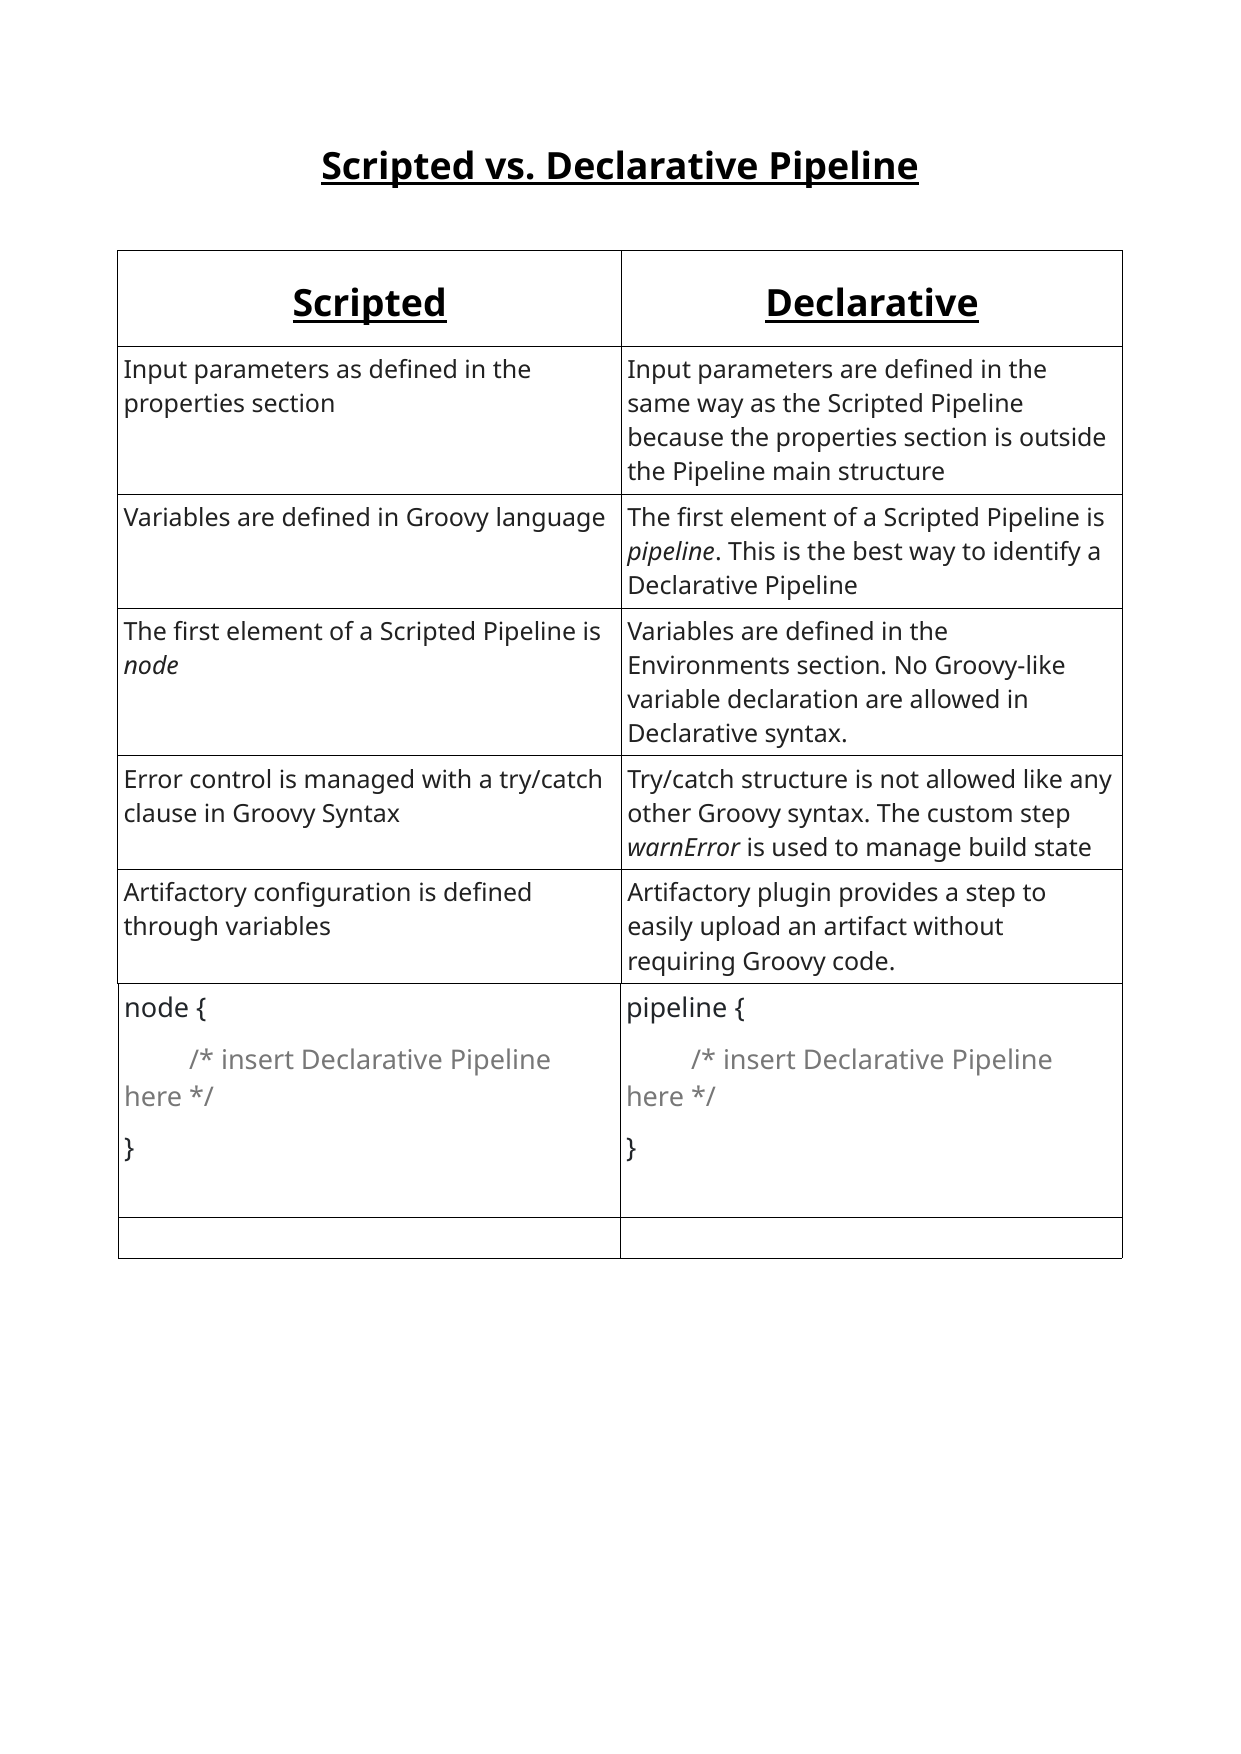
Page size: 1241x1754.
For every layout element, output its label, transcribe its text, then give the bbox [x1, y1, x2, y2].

table_cell Artifactory plugin provides a step to easily upload an artifact without requiring Groovy code. [622, 870, 1122, 983]
table_header node { /* insert Declarative Pipeline here */ } [119, 984, 620, 1217]
table_cell [119, 1218, 620, 1257]
table_header Scripted [118, 251, 621, 346]
subtitle Scripted vs. Declarative Pipeline [118, 139, 1122, 190]
table_cell Variables are defined in the Environments section. No Groovy-like variable declaration are allowed in Declarative syntax. [622, 609, 1122, 755]
table_header pipeline { /* insert Declarative Pipeline here */ } [621, 984, 1122, 1217]
table_cell [621, 1218, 1122, 1257]
table_cell Error control is managed with a try/catch clause in Groovy Syntax [118, 756, 621, 869]
table_cell Try/catch structure is not allowed like any other Groovy syntax. The custom step warnError is used to manage build state [622, 756, 1122, 869]
table_header Declarative [622, 251, 1122, 346]
table_cell The first element of a Scripted Pipeline is node [118, 609, 621, 755]
table_cell Artifactory configuration is defined through variables [118, 870, 621, 983]
table_cell Input parameters are defined in the same way as the Scripted Pipeline because the properties section is outside the Pipeline main structure [622, 347, 1122, 494]
table_cell Variables are defined in Groovy language [118, 495, 621, 608]
table_cell The first element of a Scripted Pipeline is pipeline. This is the best way to identify a Declarative Pipeline [622, 495, 1122, 608]
table_cell Input parameters as defined in the properties section [118, 347, 621, 494]
